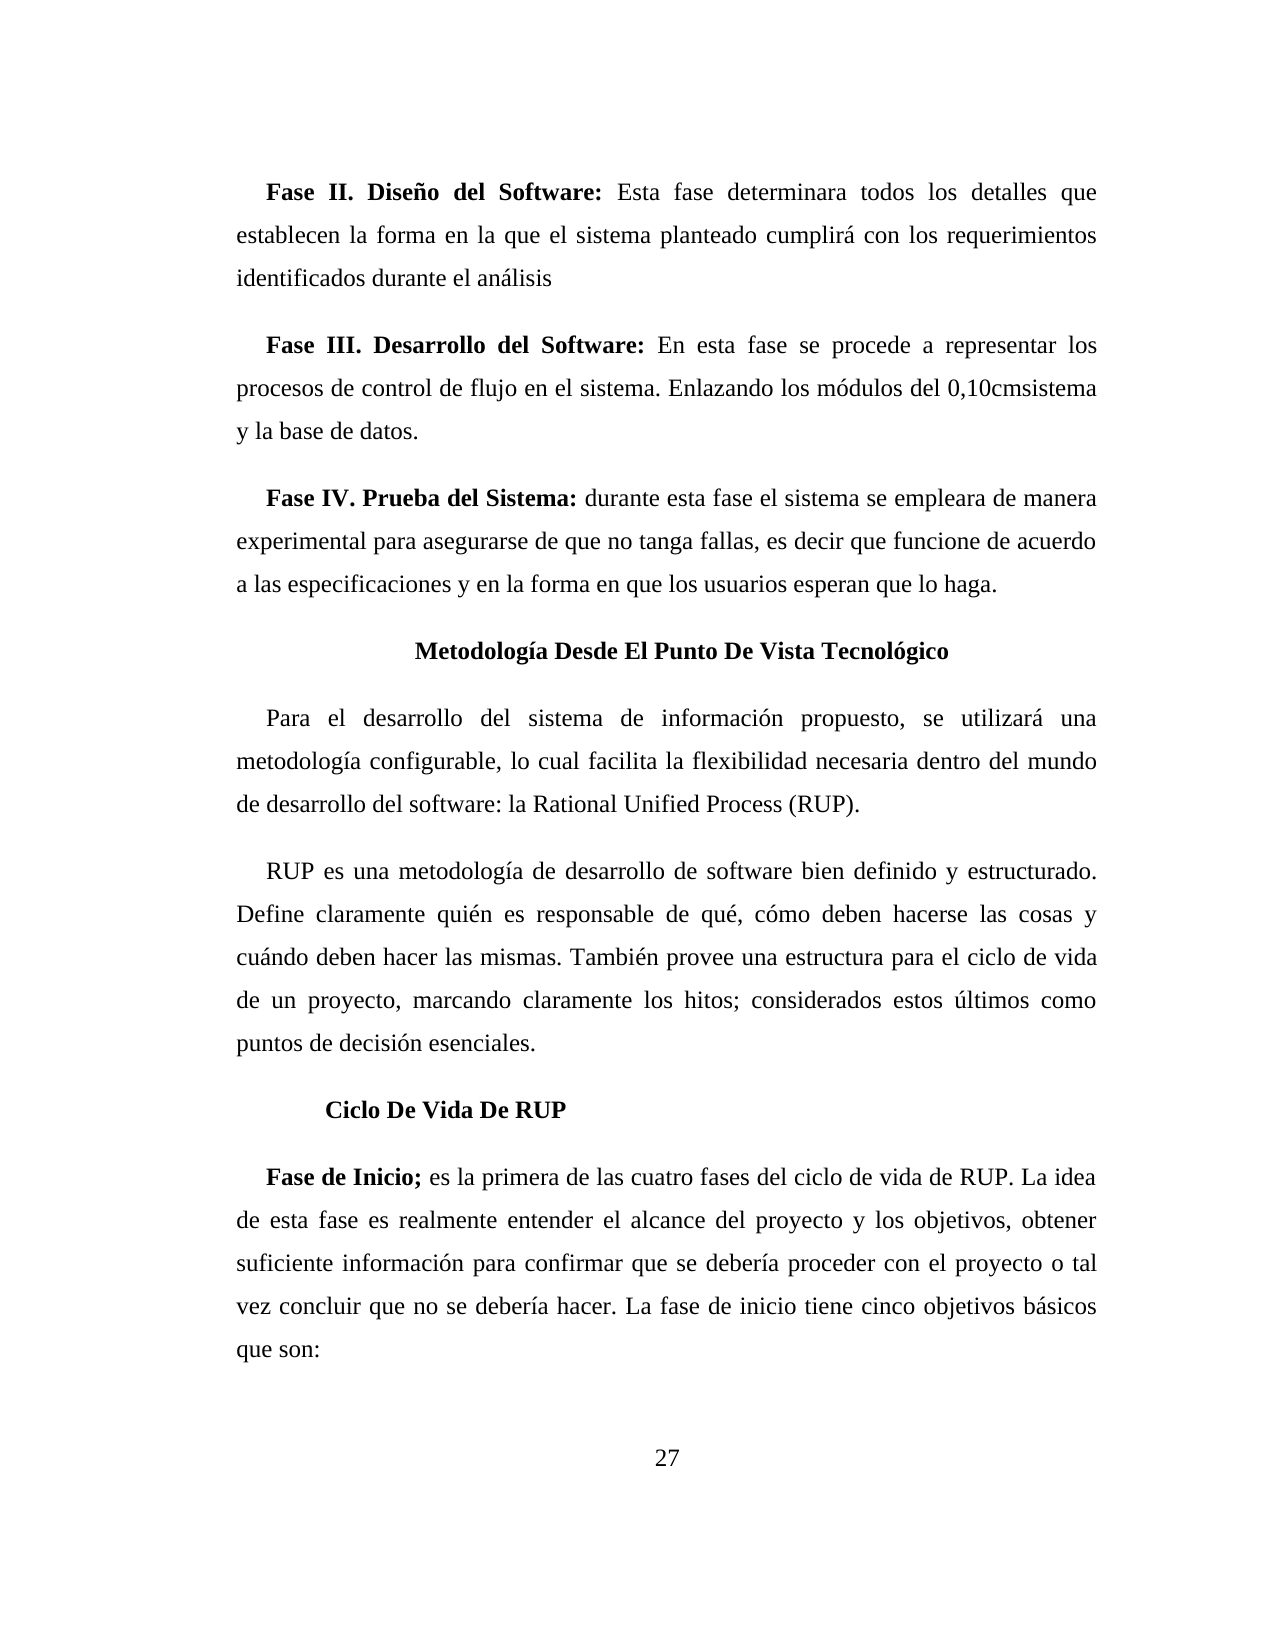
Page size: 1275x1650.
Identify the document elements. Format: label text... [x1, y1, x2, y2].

text Fase II. Diseño del Software: Esta fase determinara todos los detalles que establecen la forma en la que el sistema planteado cumplirá con los requerimientos identificados durante el análisis [236, 177, 1098, 292]
text Fase III. Desarrollo del Software: En esta fase se procede a representar los procesos de control de flujo en el sistema. Enlazando los módulos del 0,10cmsistema y la base de datos. [236, 330, 1098, 445]
text Fase de Inicio; es la primera de las cuatro fases del ciclo de vida de RUP. La idea de esta fase es realmente entender el alcance del proyecto y los objetivos, obtener suficiente información para confirmar que se debería proceder con el proyecto o tal vez concluir que no se debería hacer. La fase de inicio tiene cinco objetivos básicos que son: [236, 1162, 1098, 1363]
subtitle Ciclo De Vida De RUP [236, 1095, 1098, 1124]
text RUP es una metodología de desarrollo de software bien definido y estructurado. Define claramente quién es responsable de qué, cómo deben hacerse las cosas y cuándo deben hacer las mismas. También provee una estructura para el ciclo de vida de un proyecto, marcando claramente los hitos; considerados estos últimos como puntos de decisión esenciales. [236, 856, 1098, 1057]
text Para el desarrollo del sistema de información propuesto, se utilizará una metodología configurable, lo cual facilita la flexibilidad necesaria dentro del mundo de desarrollo del software: la Rational Unified Process (RUP). [236, 703, 1098, 818]
subtitle Metodología Desde El Punto De Vista Tecnológico [236, 636, 1098, 665]
text Fase IV. Prueba del Sistema: durante esta fase el sistema se empleara de manera experimental para asegurarse de que no tanga fallas, es decir que funcione de acuerdo a las especificaciones y en la forma en que los usuarios esperan que lo haga. [236, 483, 1098, 598]
